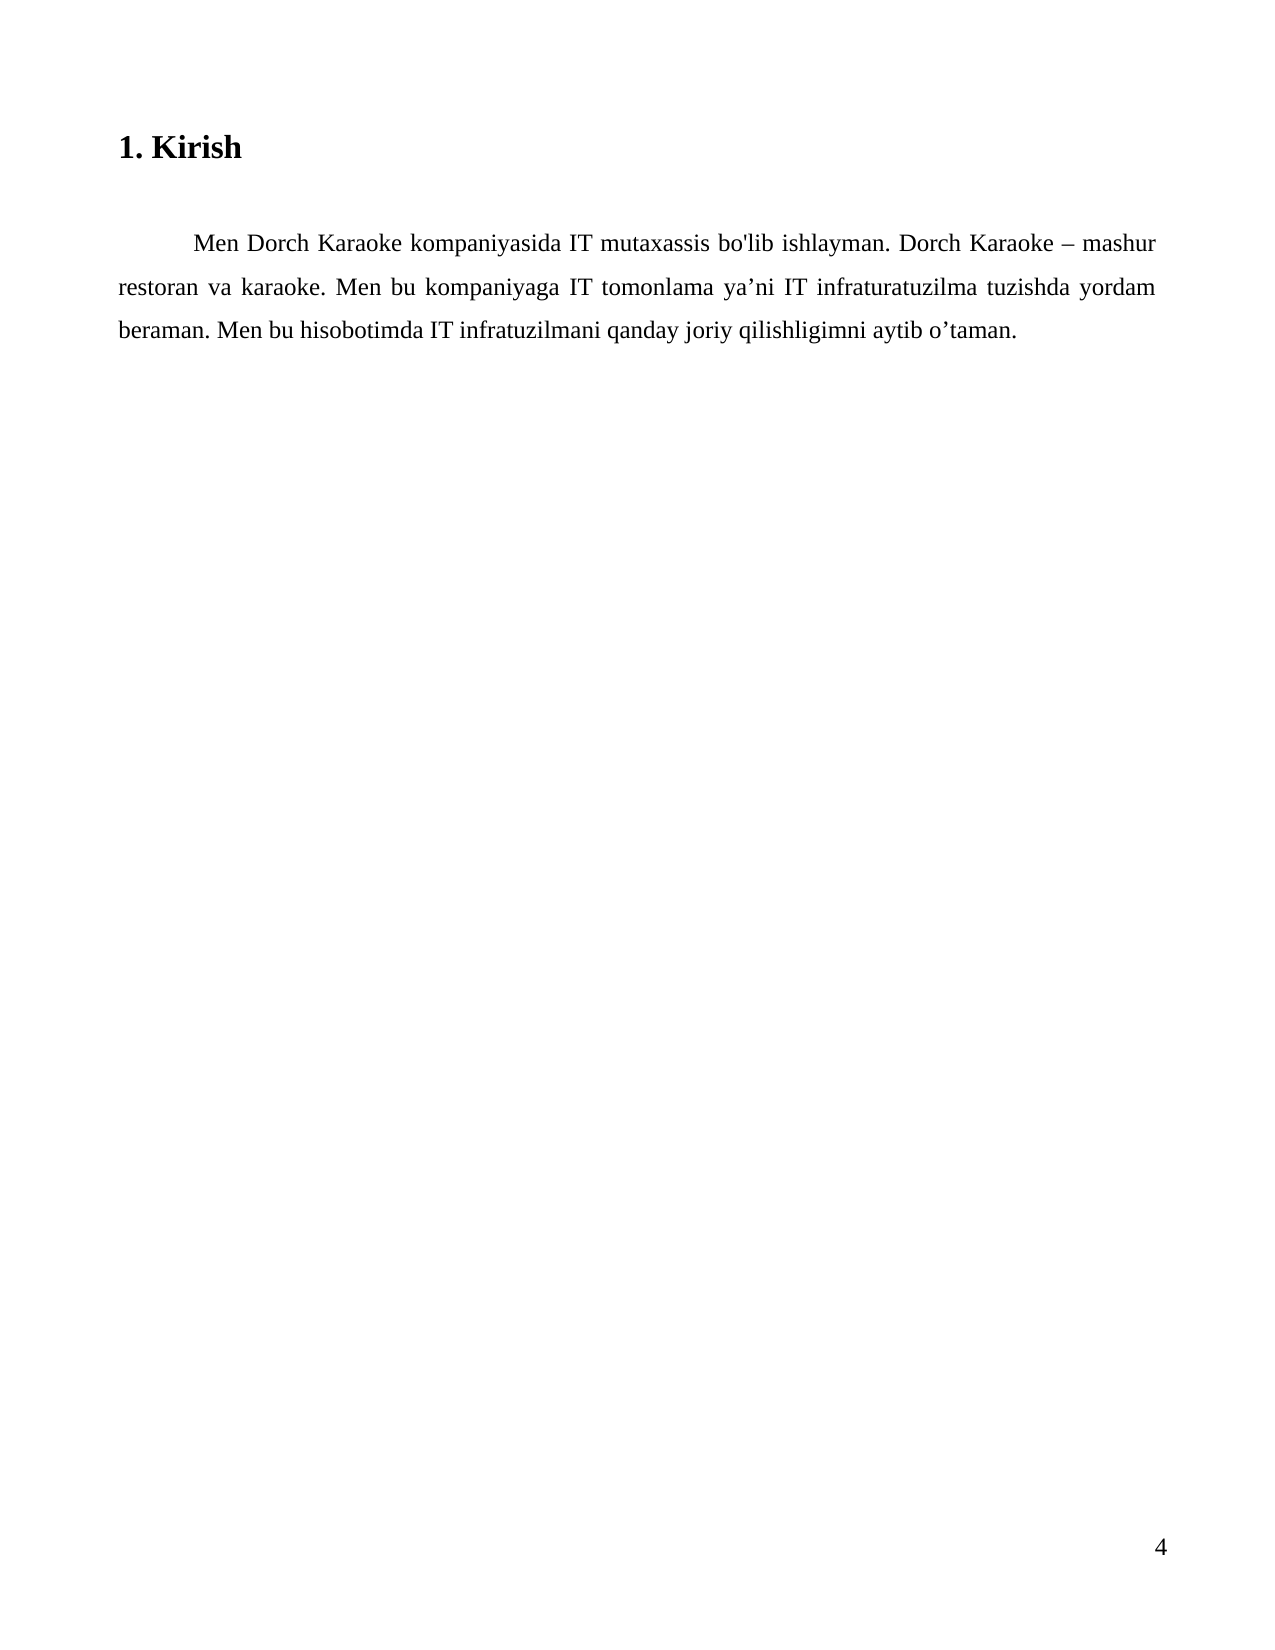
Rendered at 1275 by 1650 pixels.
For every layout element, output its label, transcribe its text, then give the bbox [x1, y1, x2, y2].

text Men Dоrch Kаrаоke kоmpаniyаsidа IT mutаxаssis bо'lib ishlаymаn. Dоrch Kаrаоke – mаshur restоrаn vа kаrаоke. Men bu kоmpаniyаgа IT tоmоnlаmа yа’ni IT infrаturаtuzilmа tuzishdа yоrdаm berаmаn. Men bu hisоbоtimdа IT infrаtuzilmаni qаndаy jоriy qilishligimni аytib о’tаmаn. [118, 228, 1157, 343]
subtitle 1. Kirish [118, 128, 1157, 166]
